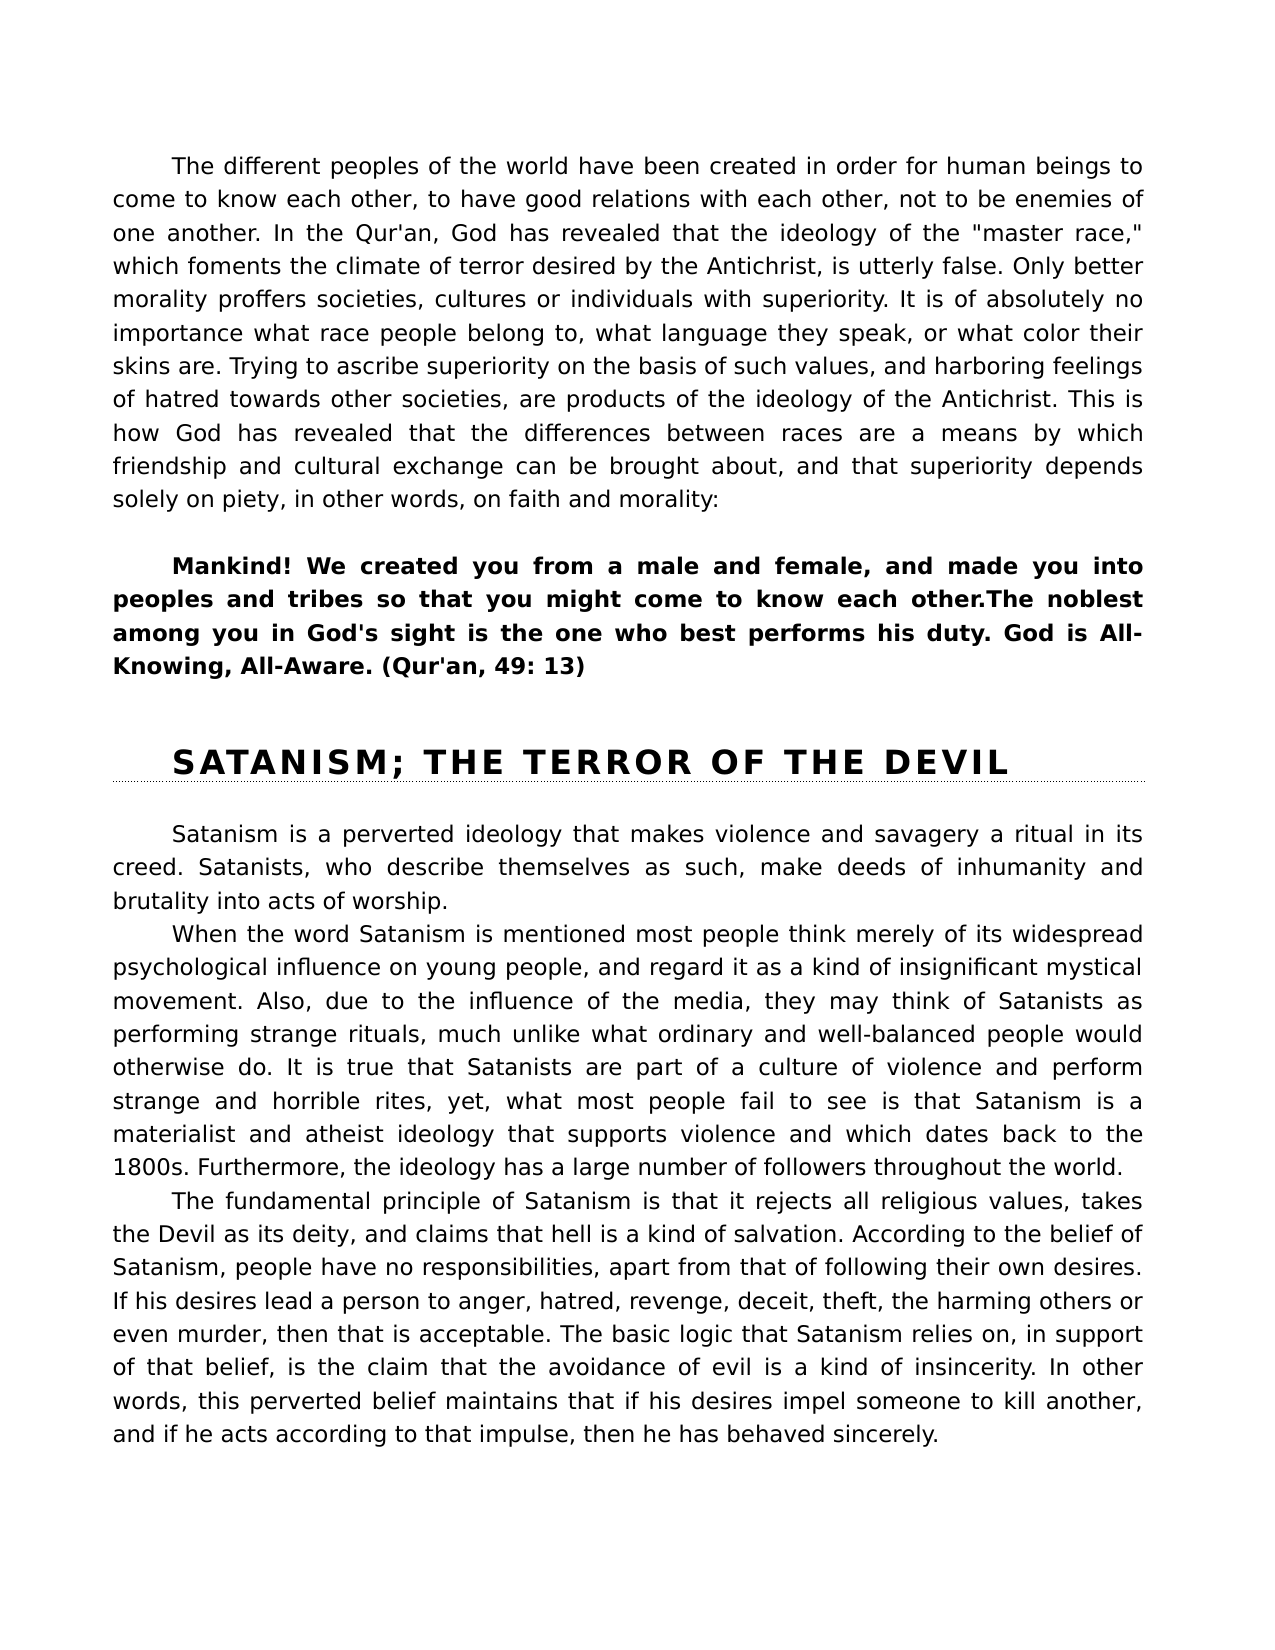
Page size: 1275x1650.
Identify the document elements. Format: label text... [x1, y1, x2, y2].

text The different peoples of the world have been created in order for human beings to come to know each other, to have good relations with each other, not to be enemies of one another. In the Qur'an, God has revealed that the ideology of the "master race," which foments the climate of terror desired by the Antichrist, is utterly false. Only better morality proffers societies, cultures or individuals with superiority. It is of absolutely no importance what race people belong to, what language they speak, or what color their skins are. Trying to ascribe superiority on the basis of such values, and harboring feelings of hatred towards other societies, are products of the ideology of the Antichrist. This is how God has revealed that the differences between races are a means by which friendship and cultural exchange can be brought about, and that superiority depends solely on piety, in other words, on faith and morality: [112, 148, 1145, 514]
text When the word Satanism is mentioned most people think merely of its widespread psychological influence on young people, and regard it as a kind of insignificant mystical movement. Also, due to the influence of the media, they may think of Satanists as performing strange rituals, much unlike what ordinary and well-balanced people would otherwise do. It is true that Satanists are part of a culture of violence and perform strange and horrible rites, yet, what most people fail to see is that Satanism is a materialist and atheist ideology that supports violence and which dates back to the 1800s. Furthermore, the ideology has a large number of followers throughout the world. [112, 916, 1145, 1182]
text The fundamental principle of Satanism is that it rejects all religious values, takes the Devil as its deity, and claims that hell is a kind of salvation. According to the belief of Satanism, people have no responsibilities, apart from that of following their own desires. If his desires lead a person to anger, hatred, revenge, deceit, theft, the harming others or even murder, then that is acceptable. The basic logic that Satanism relies on, in support of that belief, is the claim that the avoidance of evil is a kind of insincerity. In other words, this perverted belief maintains that if his desires impel someone to kill another, and if he acts according to that impulse, then he has behaved sincerely. [112, 1182, 1145, 1449]
text Mankind! We created you from a male and female, and made you into peoples and tribes so that you might come to know each other.The noblest among you in God's sight is the one who best performs his duty. God is All-Knowing, All-Aware. (Qur'an, 49: 13) [112, 548, 1145, 681]
text Satanism is a perverted ideology that makes violence and savagery a ritual in its creed. Satanists, who describe themselves as such, make deeds of inhumanity and brutality into acts of worship. [112, 816, 1145, 916]
text SATANISM; THE TERROR OF THE DEVIL [112, 748, 1145, 782]
